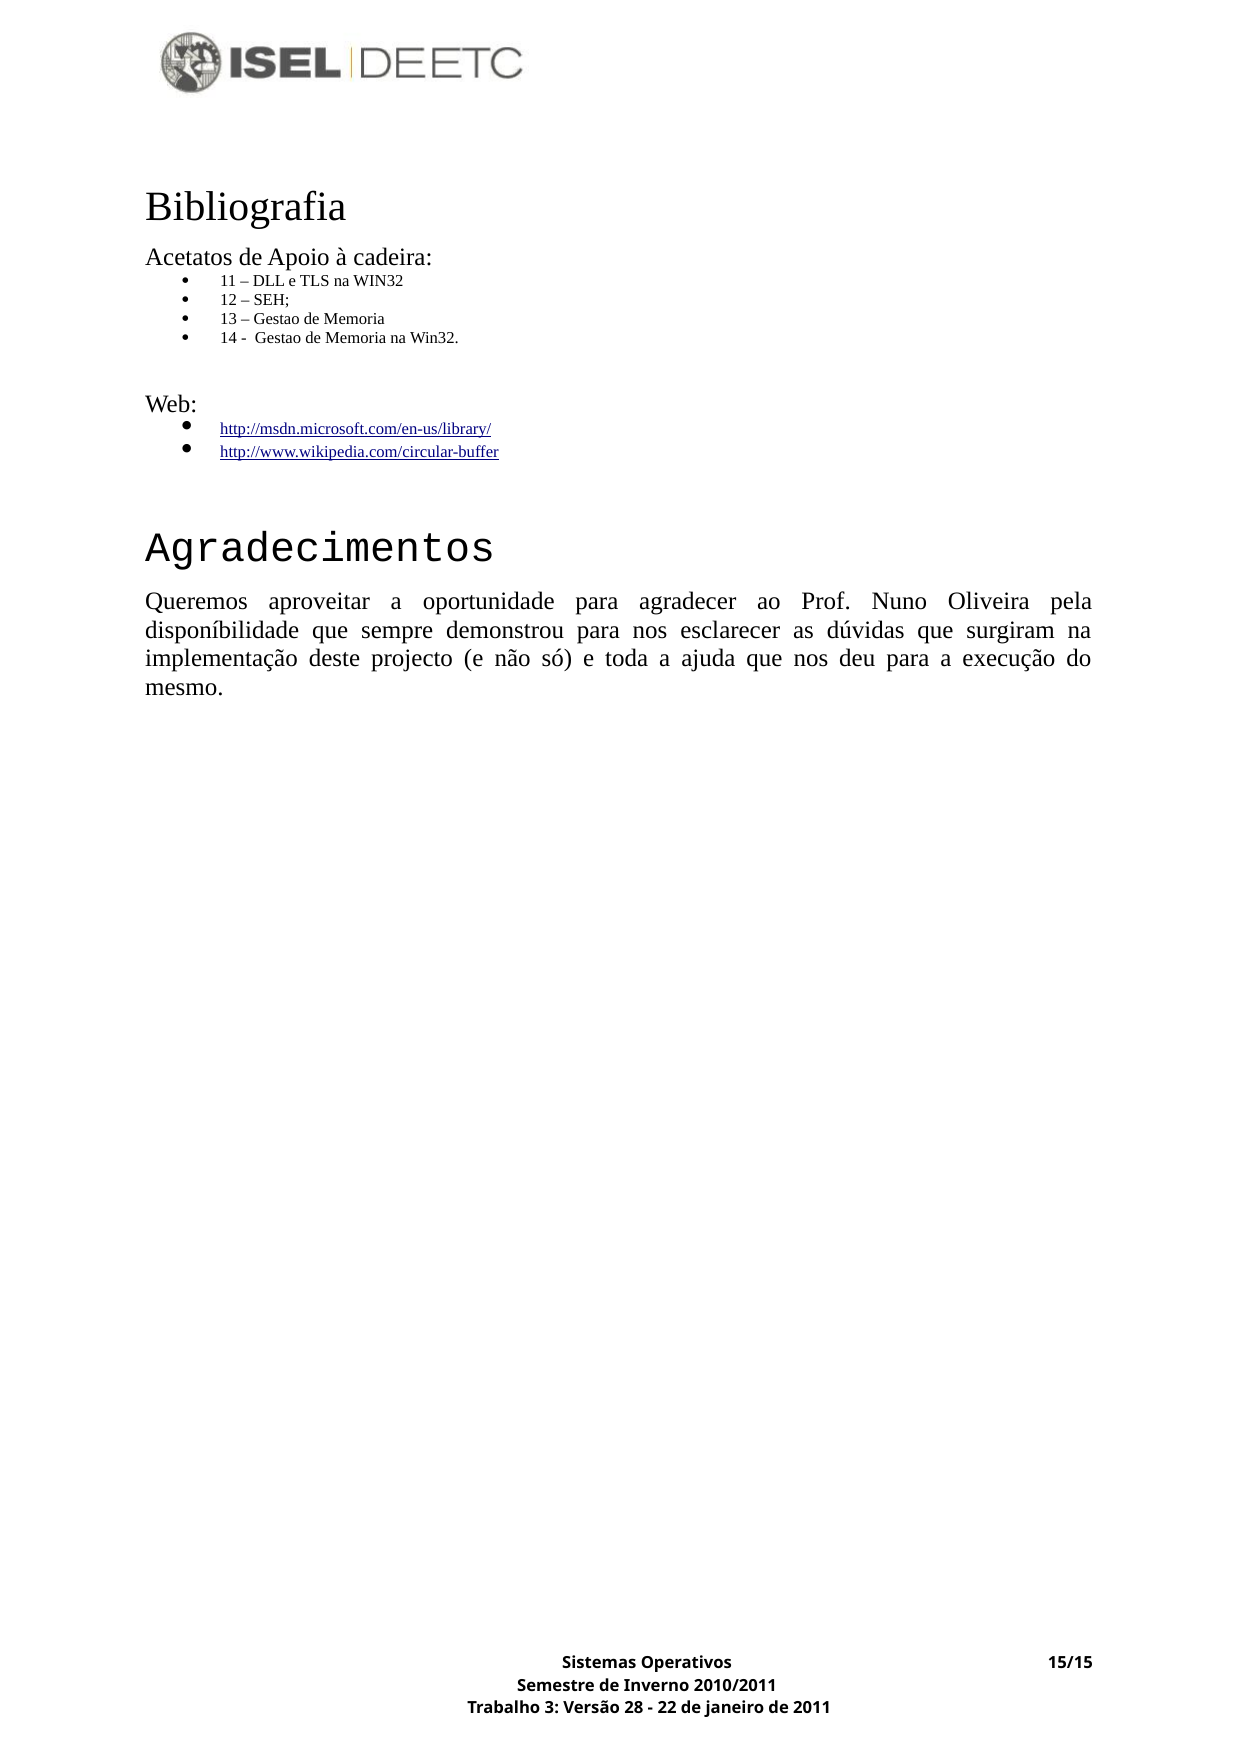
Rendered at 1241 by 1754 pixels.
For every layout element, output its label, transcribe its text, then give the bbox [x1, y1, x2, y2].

subtitle Bibliografia [145, 181, 1093, 229]
text Web: [145, 389, 1093, 417]
text Acetatos de Apoio à cadeira: [145, 242, 1093, 270]
list http://msdn.microsoft.com/en-us/library/ [182, 417, 1093, 440]
list 12 – SEH; [182, 290, 1093, 309]
list 11 – DLL e TLS na WIN32 [182, 270, 1093, 290]
subtitle Agradecimentos [145, 526, 1093, 573]
text Queremos aproveitar a oportunidade para agradecer ao Prof. Nuno Oliveira pela disponíbilidade que sempre demonstrou para nos esclarecer as dúvidas que surgiram na implementação deste projecto (e não só) e toda a ajuda que nos deu para a execução do mesmo. [145, 586, 1093, 701]
list http://www.wikipedia.com/circular-buffer [182, 440, 1093, 463]
picture [151, 17, 553, 118]
list 13 – Gestao de Memoria [182, 309, 1093, 328]
list 14 - Gestao de Memoria na Win32. [182, 328, 1093, 347]
